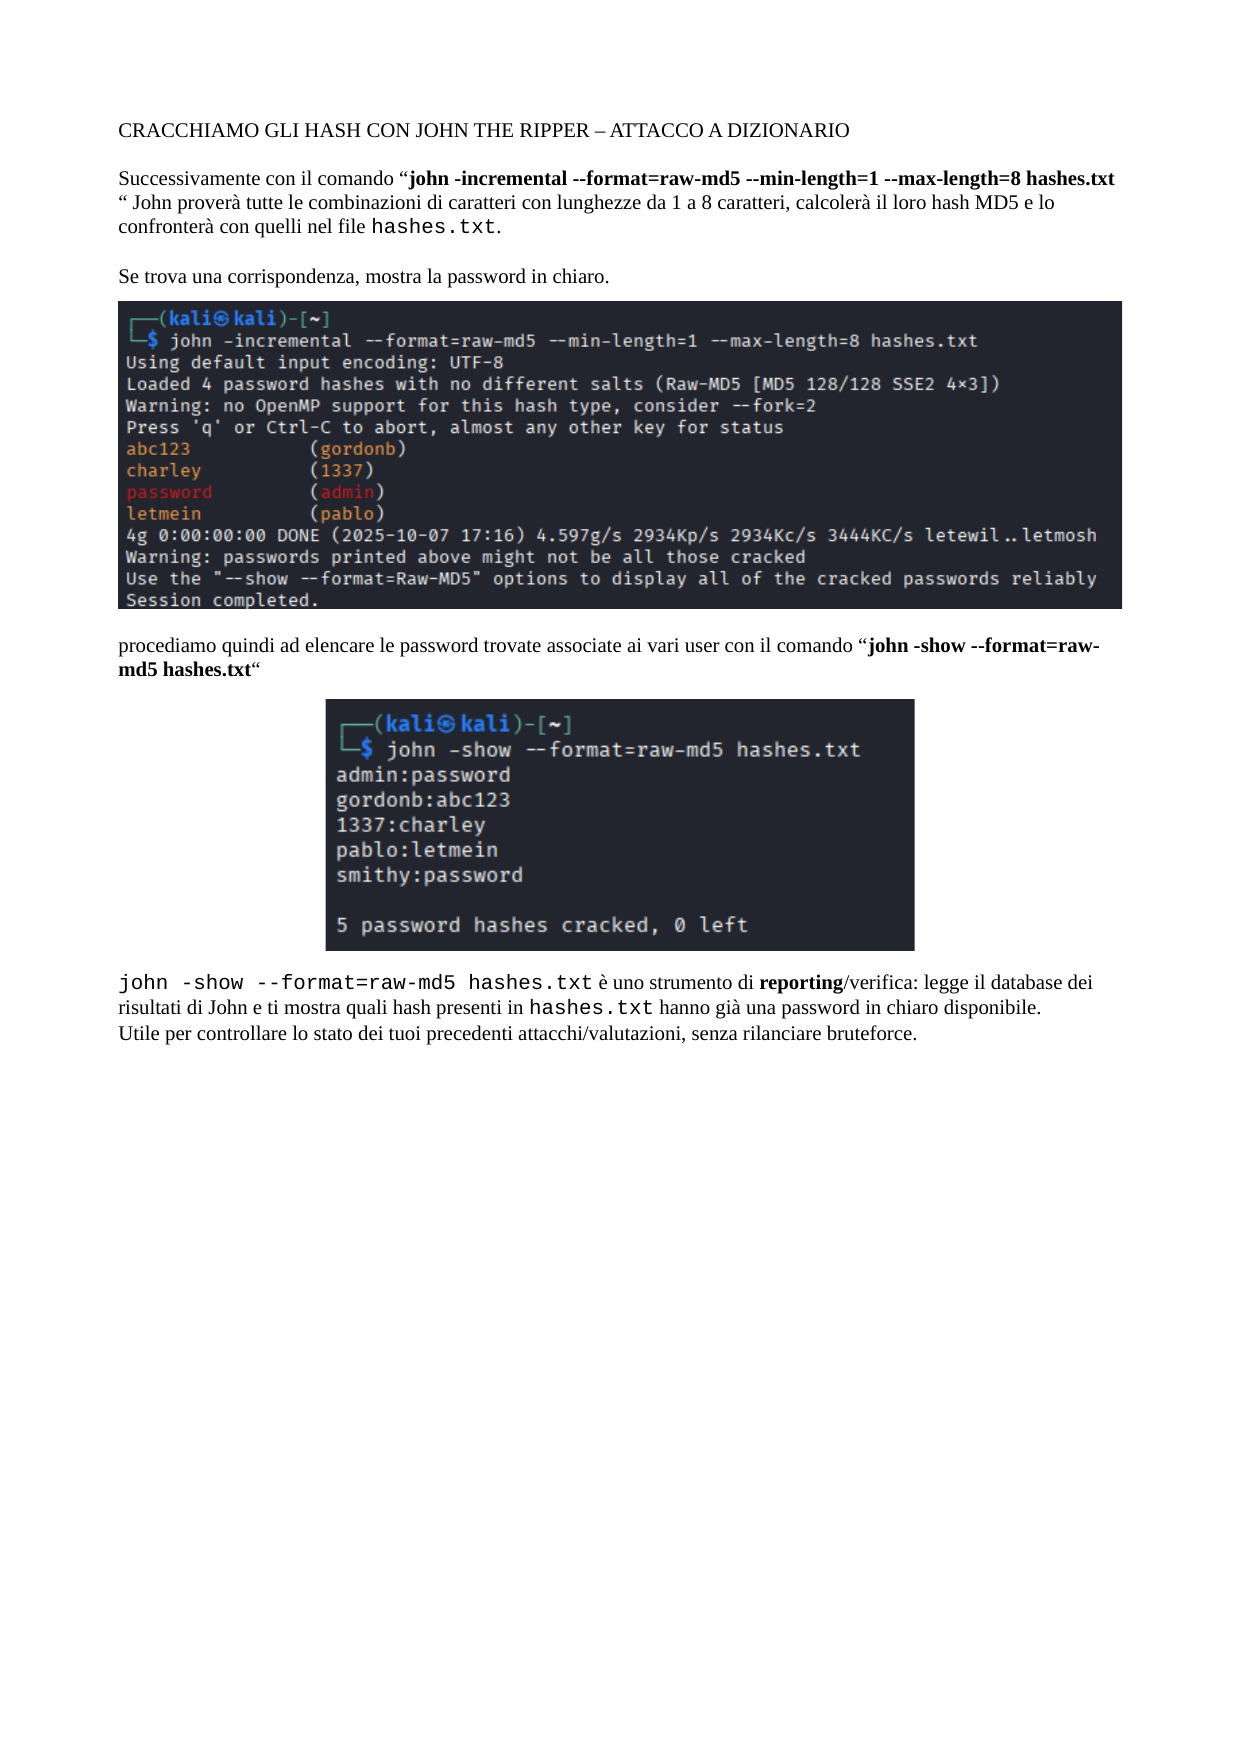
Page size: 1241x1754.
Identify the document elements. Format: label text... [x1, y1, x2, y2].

text Se trova una corrispondenza, mostra la password in chiaro. [118, 240, 1122, 288]
text Successivamente con il comando “john -incremental --format=raw-md5 --min-length=1 --max-length=8 hashes.txt “ John proverà tutte le combinazioni di caratteri con lunghezze da 1 a 8 caratteri, calcolerà il loro hash MD5 e lo confronterà con quelli nel file hashes.txt. [118, 166, 1122, 240]
text procediamo quindi ad elencare le password trovate associate ai vari user con il comando “john -show --format=raw-md5 hashes.txt“ [118, 633, 1122, 681]
text john -show --format=raw-md5 hashes.txt è uno strumento di reporting/verifica: legge il database dei risultati di John e ti mostra quali hash presenti in hashes.txt hanno già una password in chiaro disponibile. [118, 969, 1122, 1021]
picture [325, 699, 915, 951]
picture [118, 301, 1123, 609]
text CRACCHIAMO GLI HASH CON JOHN THE RIPPER – ATTACCO A DIZIONARIO [118, 118, 1122, 142]
text Utile per controllare lo stato dei tuoi precedenti attacchi/valutazioni, senza rilanciare bruteforce. [118, 1021, 1122, 1045]
